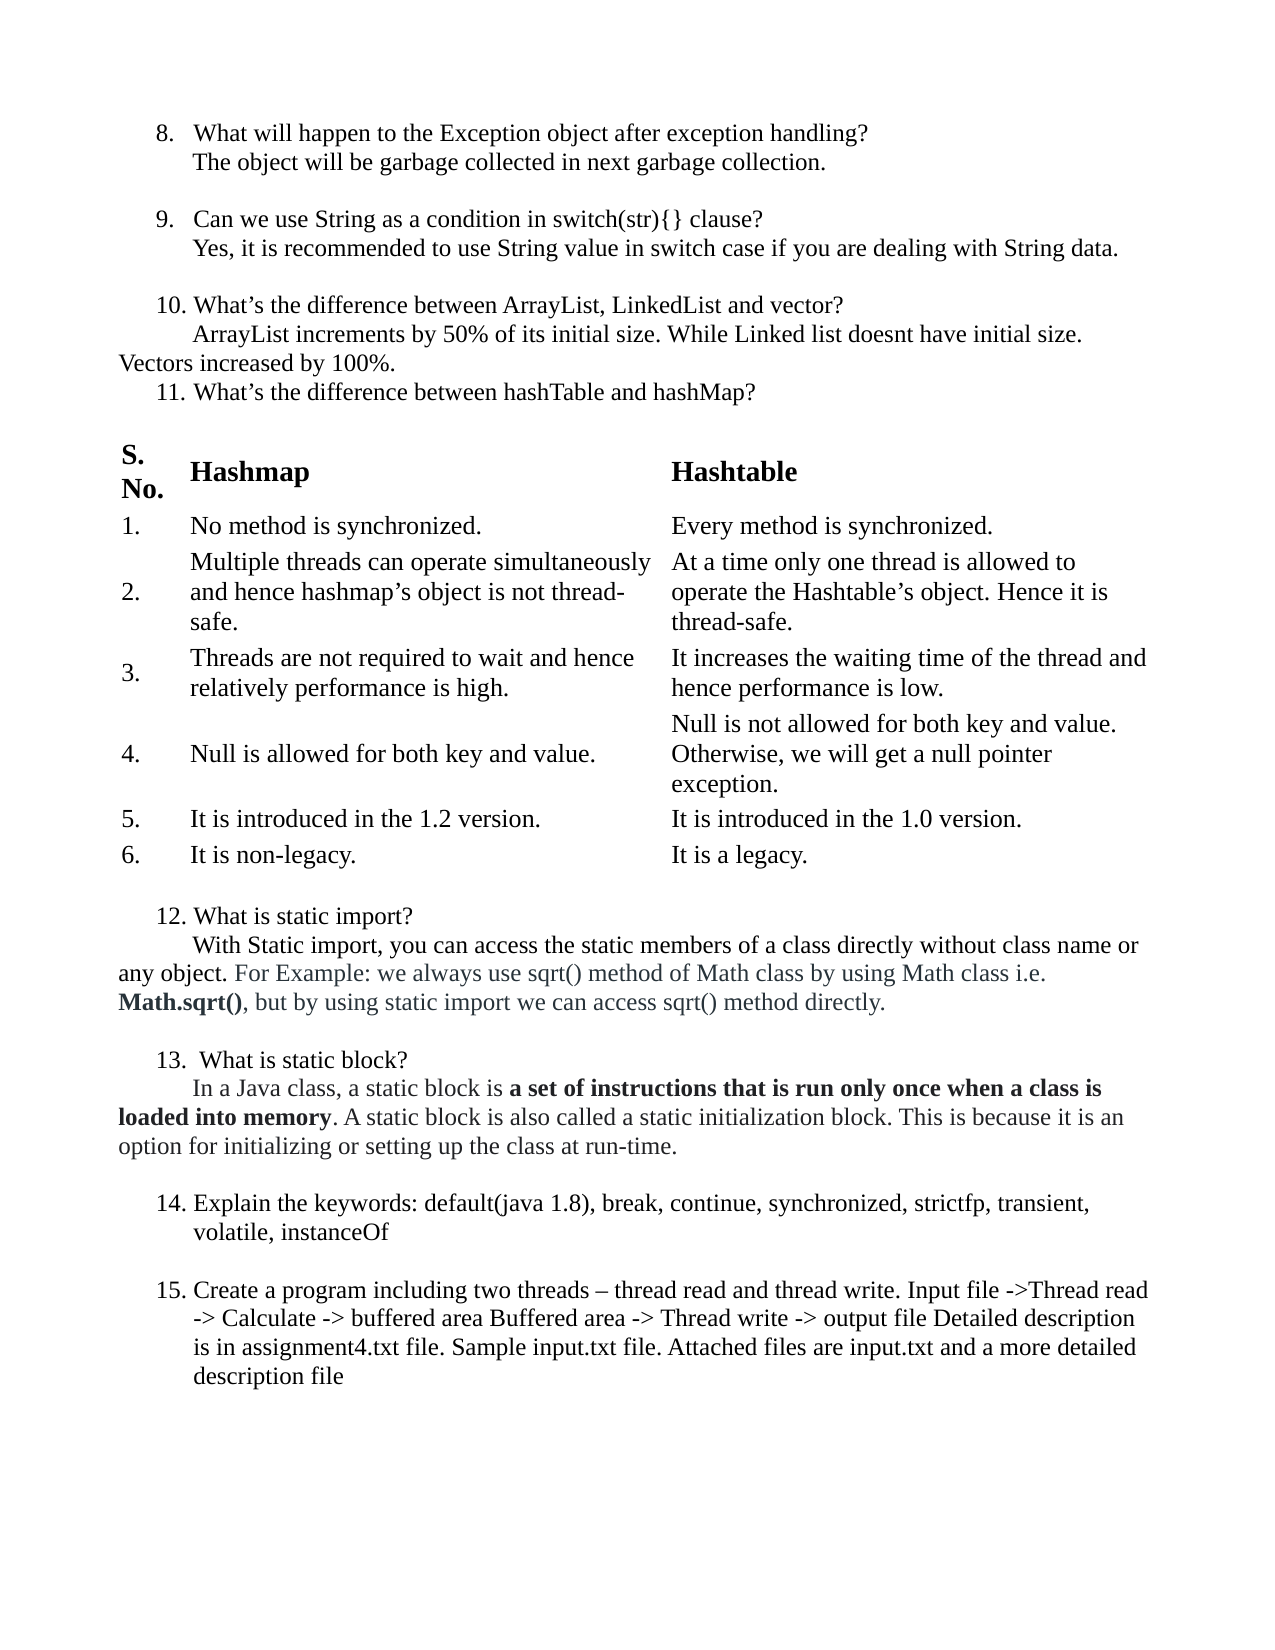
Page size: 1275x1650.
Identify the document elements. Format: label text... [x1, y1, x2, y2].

list Yes, it is recommended to use String value in switch case if you are dealing with String data. [118, 233, 1157, 262]
table_cell It is a legacy. [668, 836, 1157, 872]
table_cell 6. [118, 836, 187, 872]
table_cell It is non-legacy. [187, 836, 668, 872]
table_cell 5. [118, 801, 187, 836]
table_cell Null is allowed for both key and value. [187, 705, 668, 801]
list With Static import, you can access the static members of a class directly without class name or any object. For Example: we always use sqrt() method of Math class by using Math class i.e. Math.sqrt(), but by using static import we can access sqrt() method directly. [118, 930, 1157, 1016]
list What’s the difference between hashTable and hashMap? [156, 377, 1157, 406]
list ArrayList increments by 50% of its initial size. While Linked list doesnt have initial size. Vectors increased by 100%. [118, 319, 1157, 377]
list What is static block? [156, 1045, 1157, 1073]
list What’s the difference between ArrayList, LinkedList and vector? [156, 291, 1157, 319]
table_cell No method is synchronized. [187, 507, 668, 543]
table_cell Multiple threads can operate simultaneously and hence hashmap’s object is not thread-safe. [187, 543, 668, 639]
table_cell Threads are not required to wait and hence relatively performance is high. [187, 639, 668, 705]
table_cell It increases the waiting time of the thread and hence performance is low. [668, 639, 1157, 705]
table_cell It is introduced in the 1.0 version. [668, 801, 1157, 836]
table_header S. No. [118, 434, 187, 507]
table_cell At a time only one thread is allowed to operate the Hashtable’s object. Hence it is thread-safe. [668, 543, 1157, 639]
list Can we use String as a condition in switch(str){} clause? [156, 204, 1157, 233]
list What will happen to the Exception object after exception handling? [156, 118, 1157, 147]
table_cell It is introduced in the 1.2 version. [187, 801, 668, 836]
table_cell 2. [118, 543, 187, 639]
list Explain the keywords: default(java 1.8), break, continue, synchronized, strictfp, transient, volatile, instanceOf [156, 1188, 1157, 1246]
table_cell 1. [118, 507, 187, 543]
table_cell Every method is synchronized. [668, 507, 1157, 543]
table_cell 4. [118, 705, 187, 801]
list The object will be garbage collected in next garbage collection. [118, 147, 1157, 176]
list Create a program including two threads – thread read and thread write. Input file ->Thread read -> Calculate -> buffered area Buffered area -> Thread write -> output file Detailed description is in assignment4.txt file. Sample input.txt file. Attached files are input.txt and a more detailed description file [156, 1275, 1157, 1390]
table_header Hashmap [187, 434, 668, 507]
list In a Java class, a static block is a set of instructions that is run only once when a class is loaded into memory. A static block is also called a static initialization block. This is because it is an option for initializing or setting up the class at run-time. [118, 1073, 1157, 1160]
list What is static import? [156, 901, 1157, 930]
table_cell Null is not allowed for both key and value. Otherwise, we will get a null pointer exception. [668, 705, 1157, 801]
table_header Hashtable [668, 434, 1157, 507]
table_cell 3. [118, 639, 187, 705]
